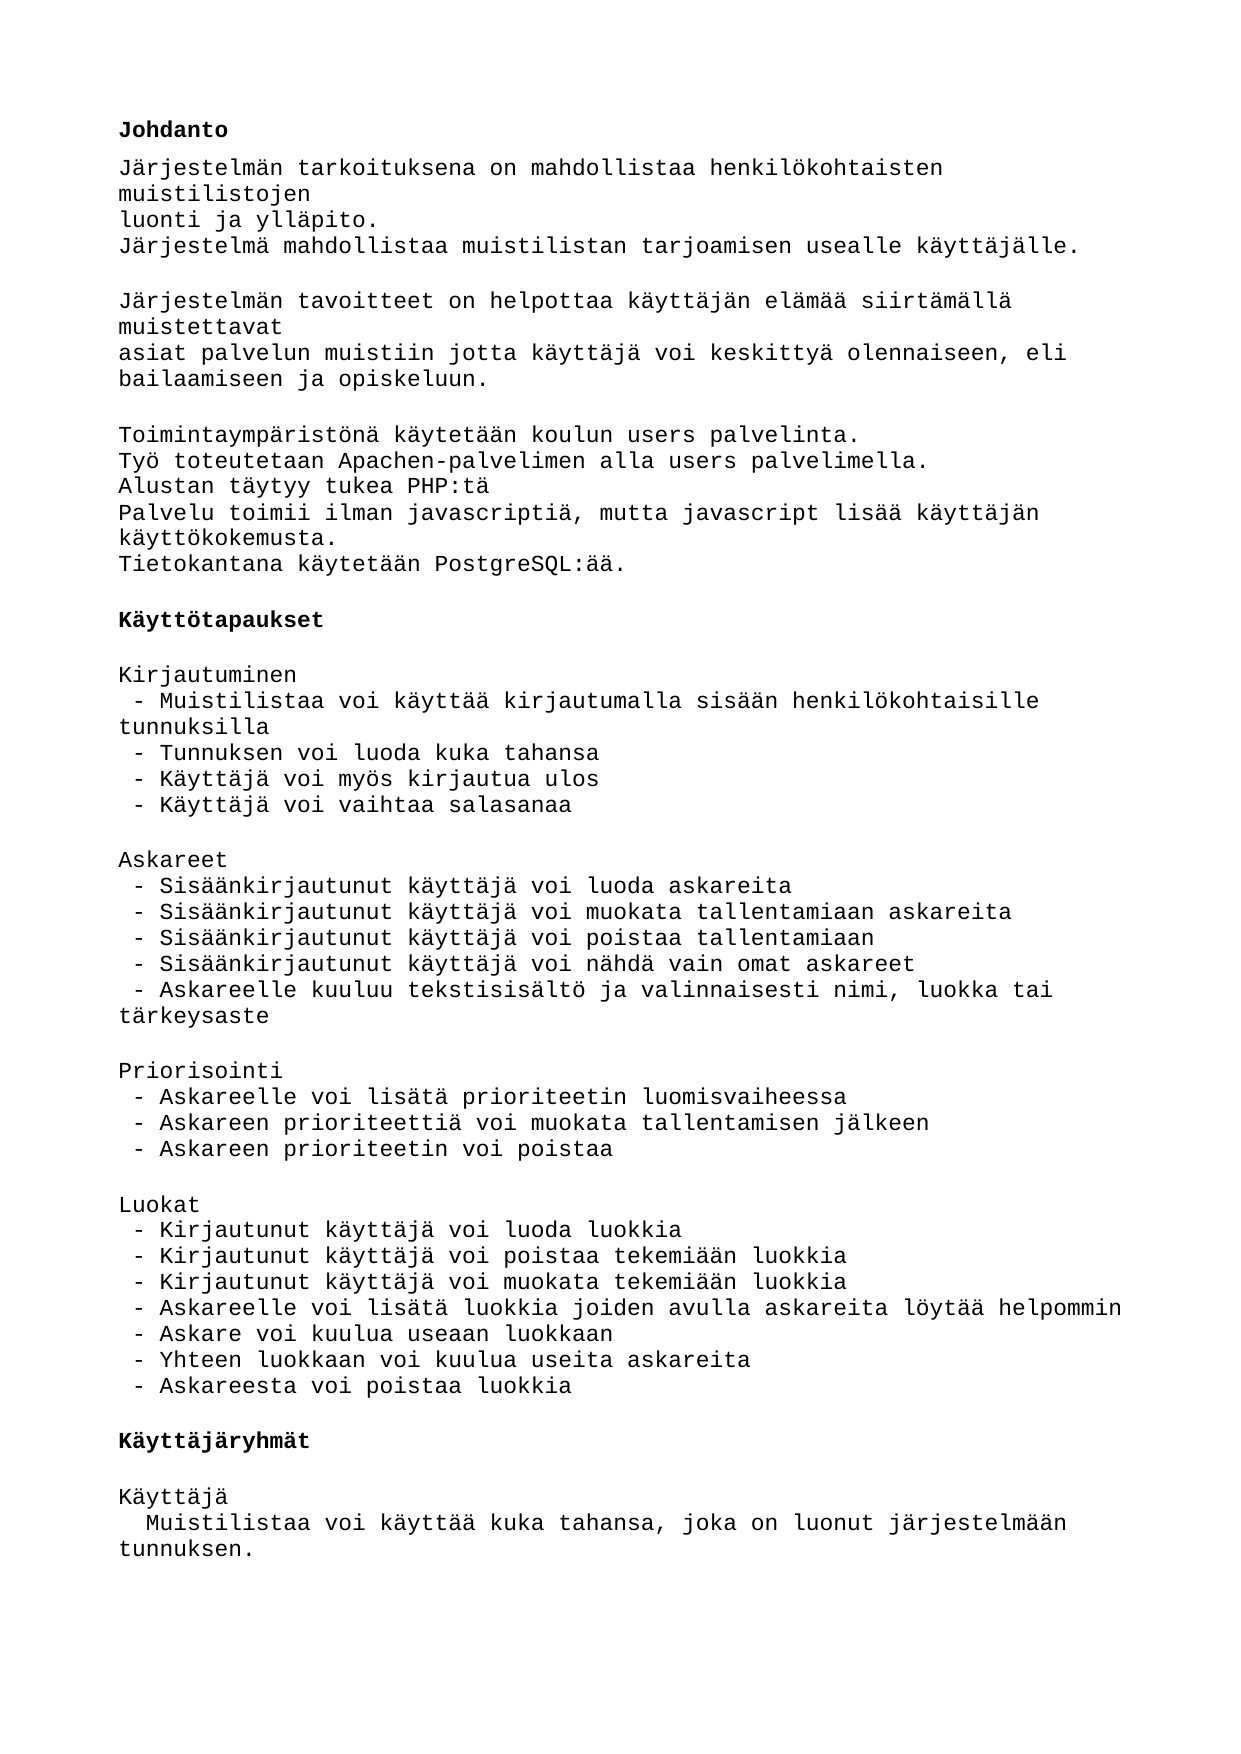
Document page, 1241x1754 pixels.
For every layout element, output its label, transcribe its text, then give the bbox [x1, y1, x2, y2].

text Johdanto [118, 118, 1122, 144]
text - Käyttäjä voi vaihtaa salasanaa [118, 793, 1122, 819]
text luonti ja ylläpito. [118, 208, 1122, 234]
text Tietokantana käytetään PostgreSQL:ää. [118, 553, 1122, 579]
text - Sisäänkirjautunut käyttäjä voi luoda askareita [118, 874, 1122, 901]
text käyttökokemusta. [118, 527, 1122, 553]
text - Käyttäjä voi myös kirjautua ulos [118, 767, 1122, 793]
text Luokat [118, 1193, 1122, 1219]
text - Kirjautunut käyttäjä voi luoda luokkia [118, 1219, 1122, 1245]
text - Askareelle voi lisätä prioriteetin luomisvaiheessa [118, 1086, 1122, 1112]
text - Kirjautunut käyttäjä voi poistaa tekemiään luokkia [118, 1245, 1122, 1271]
text Priorisointi [118, 1060, 1122, 1086]
text Käyttäjä [118, 1485, 1122, 1511]
text - Sisäänkirjautunut käyttäjä voi poistaa tallentamiaan [118, 926, 1122, 952]
text Alustan täytyy tukea PHP:tä [118, 475, 1122, 501]
text Käyttötapaukset [118, 608, 1122, 634]
text Järjestelmä mahdollistaa muistilistan tarjoamisen usealle käyttäjälle. [118, 234, 1122, 260]
text Kirjautuminen [118, 663, 1122, 689]
text bailaamiseen ja opiskeluun. [118, 368, 1122, 393]
text Järjestelmän tavoitteet on helpottaa käyttäjän elämää siirtämällä muistettavat [118, 290, 1122, 342]
text - Tunnuksen voi luoda kuka tahansa [118, 741, 1122, 767]
text - Askareesta voi poistaa luokkia [118, 1374, 1122, 1400]
text Työ toteutetaan Apachen-palvelimen alla users palvelimella. [118, 449, 1122, 475]
text - Askareen prioriteetin voi poistaa [118, 1137, 1122, 1163]
text Muistilistaa voi käyttää kuka tahansa, joka on luonut järjestelmään tunnuksen. [118, 1511, 1122, 1563]
text Palvelu toimii ilman javascriptiä, mutta javascript lisää käyttäjän [118, 501, 1122, 527]
text - Askareelle kuuluu tekstisisältö ja valinnaisesti nimi, luokka tai tärkeysaste [118, 978, 1122, 1030]
text - Muistilistaa voi käyttää kirjautumalla sisään henkilökohtaisille tunnuksilla [118, 689, 1122, 741]
text - Yhteen luokkaan voi kuulua useita askareita [118, 1348, 1122, 1374]
text Käyttäjäryhmät [118, 1430, 1122, 1456]
text - Askareelle voi lisätä luokkia joiden avulla askareita löytää helpommin [118, 1297, 1122, 1323]
text - Sisäänkirjautunut käyttäjä voi nähdä vain omat askareet [118, 952, 1122, 978]
text - Askare voi kuulua useaan luokkaan [118, 1323, 1122, 1348]
text - Askareen prioriteettiä voi muokata tallentamisen jälkeen [118, 1112, 1122, 1137]
text Järjestelmän tarkoituksena on mahdollistaa henkilökohtaisten muistilistojen [118, 157, 1122, 208]
text - Sisäänkirjautunut käyttäjä voi muokata tallentamiaan askareita [118, 901, 1122, 926]
text asiat palvelun muistiin jotta käyttäjä voi keskittyä olennaiseen, eli [118, 342, 1122, 368]
text - Kirjautunut käyttäjä voi muokata tekemiään luokkia [118, 1271, 1122, 1297]
text Askareet [118, 849, 1122, 874]
text Toimintaympäristönä käytetään koulun users palvelinta. [118, 423, 1122, 449]
